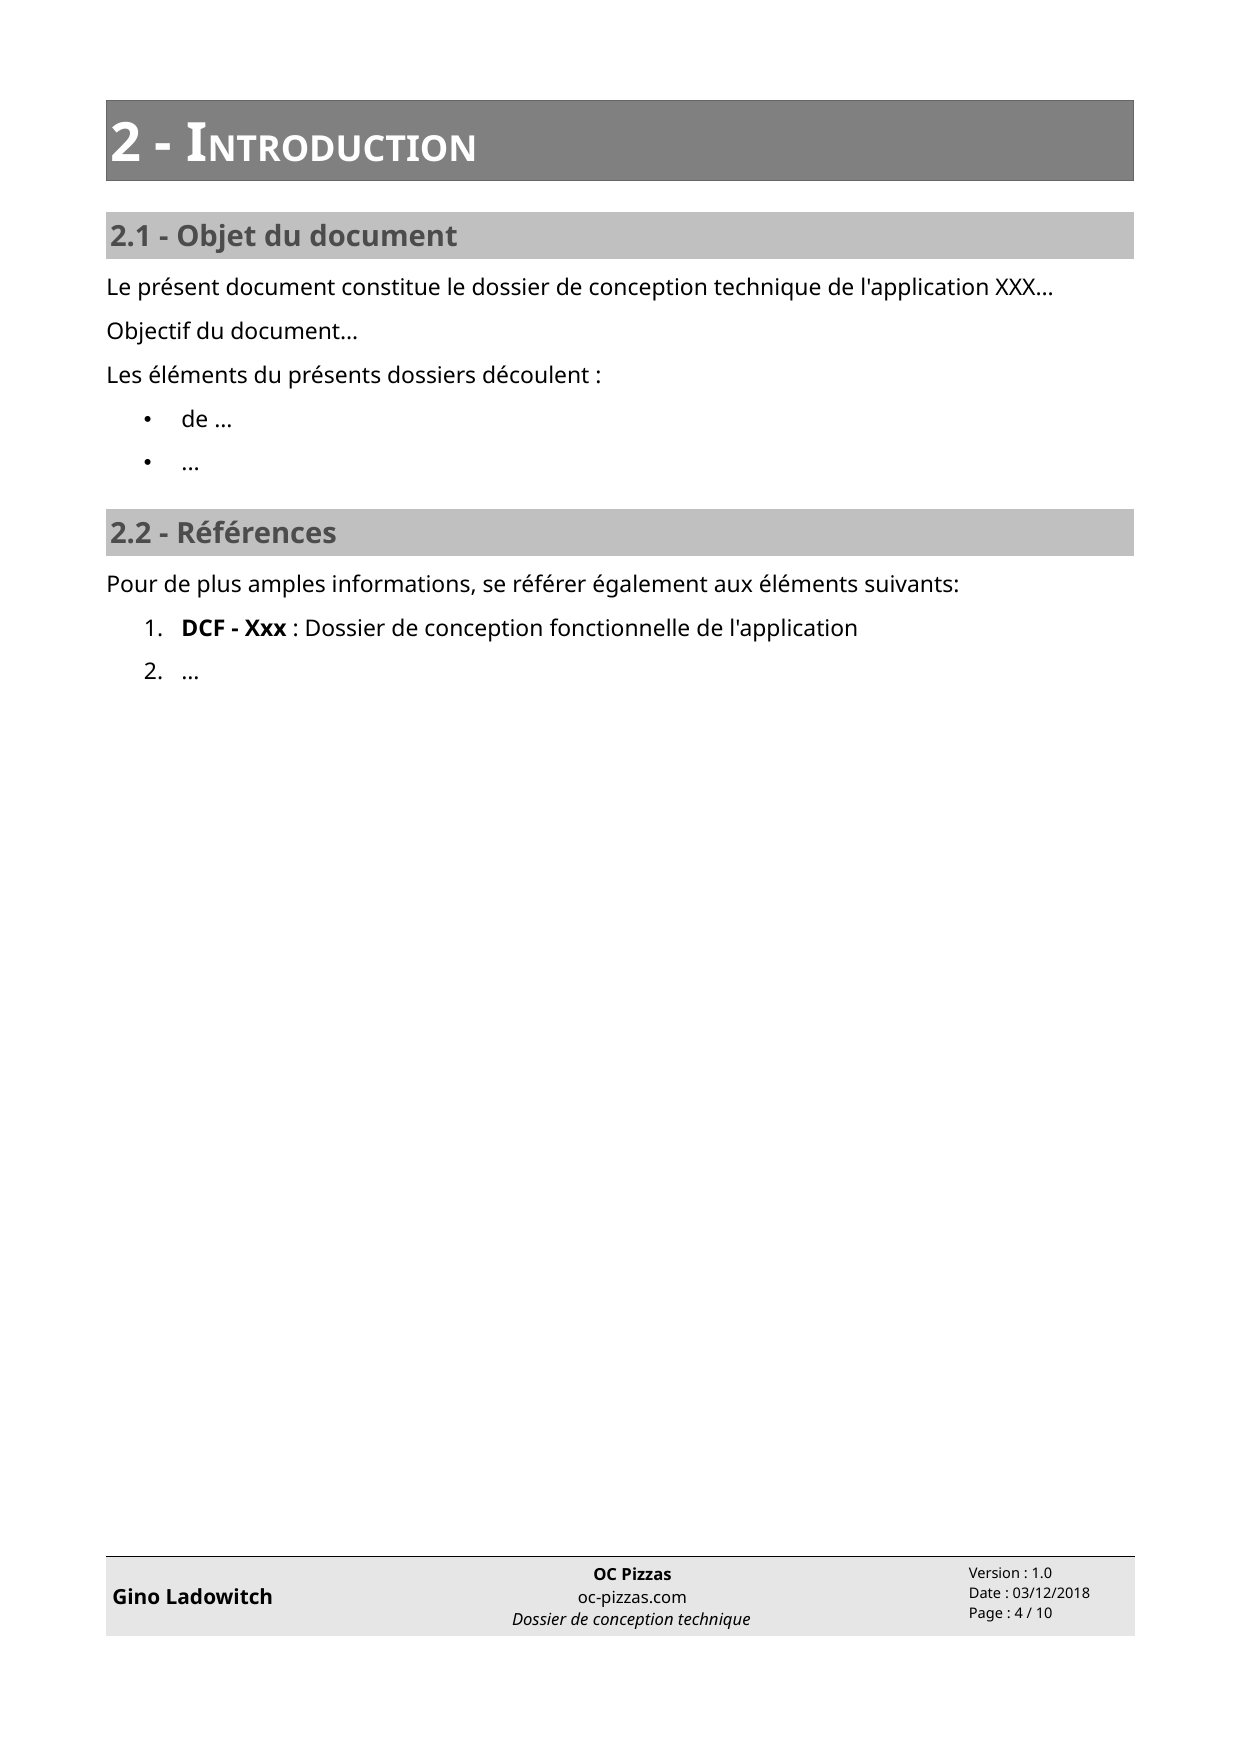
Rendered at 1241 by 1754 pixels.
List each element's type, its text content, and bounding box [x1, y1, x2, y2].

list de … [144, 402, 1134, 434]
subtitle Références [107, 510, 1133, 555]
text Le présent document constitue le dossier de conception technique de l'application XXX… [106, 271, 1134, 302]
text Pour de plus amples informations, se référer également aux éléments suivants: [106, 568, 1134, 599]
list DCF - Xxx : Dossier de conception fonctionnelle de l'application [144, 612, 1134, 643]
text Objectif du document… [106, 315, 1134, 346]
subtitle Objet du document [107, 213, 1133, 258]
list ... [144, 446, 1134, 477]
text Les éléments du présents dossiers découlent : [106, 359, 1134, 390]
subtitle Introduction [107, 101, 1133, 180]
list … [144, 655, 1134, 687]
